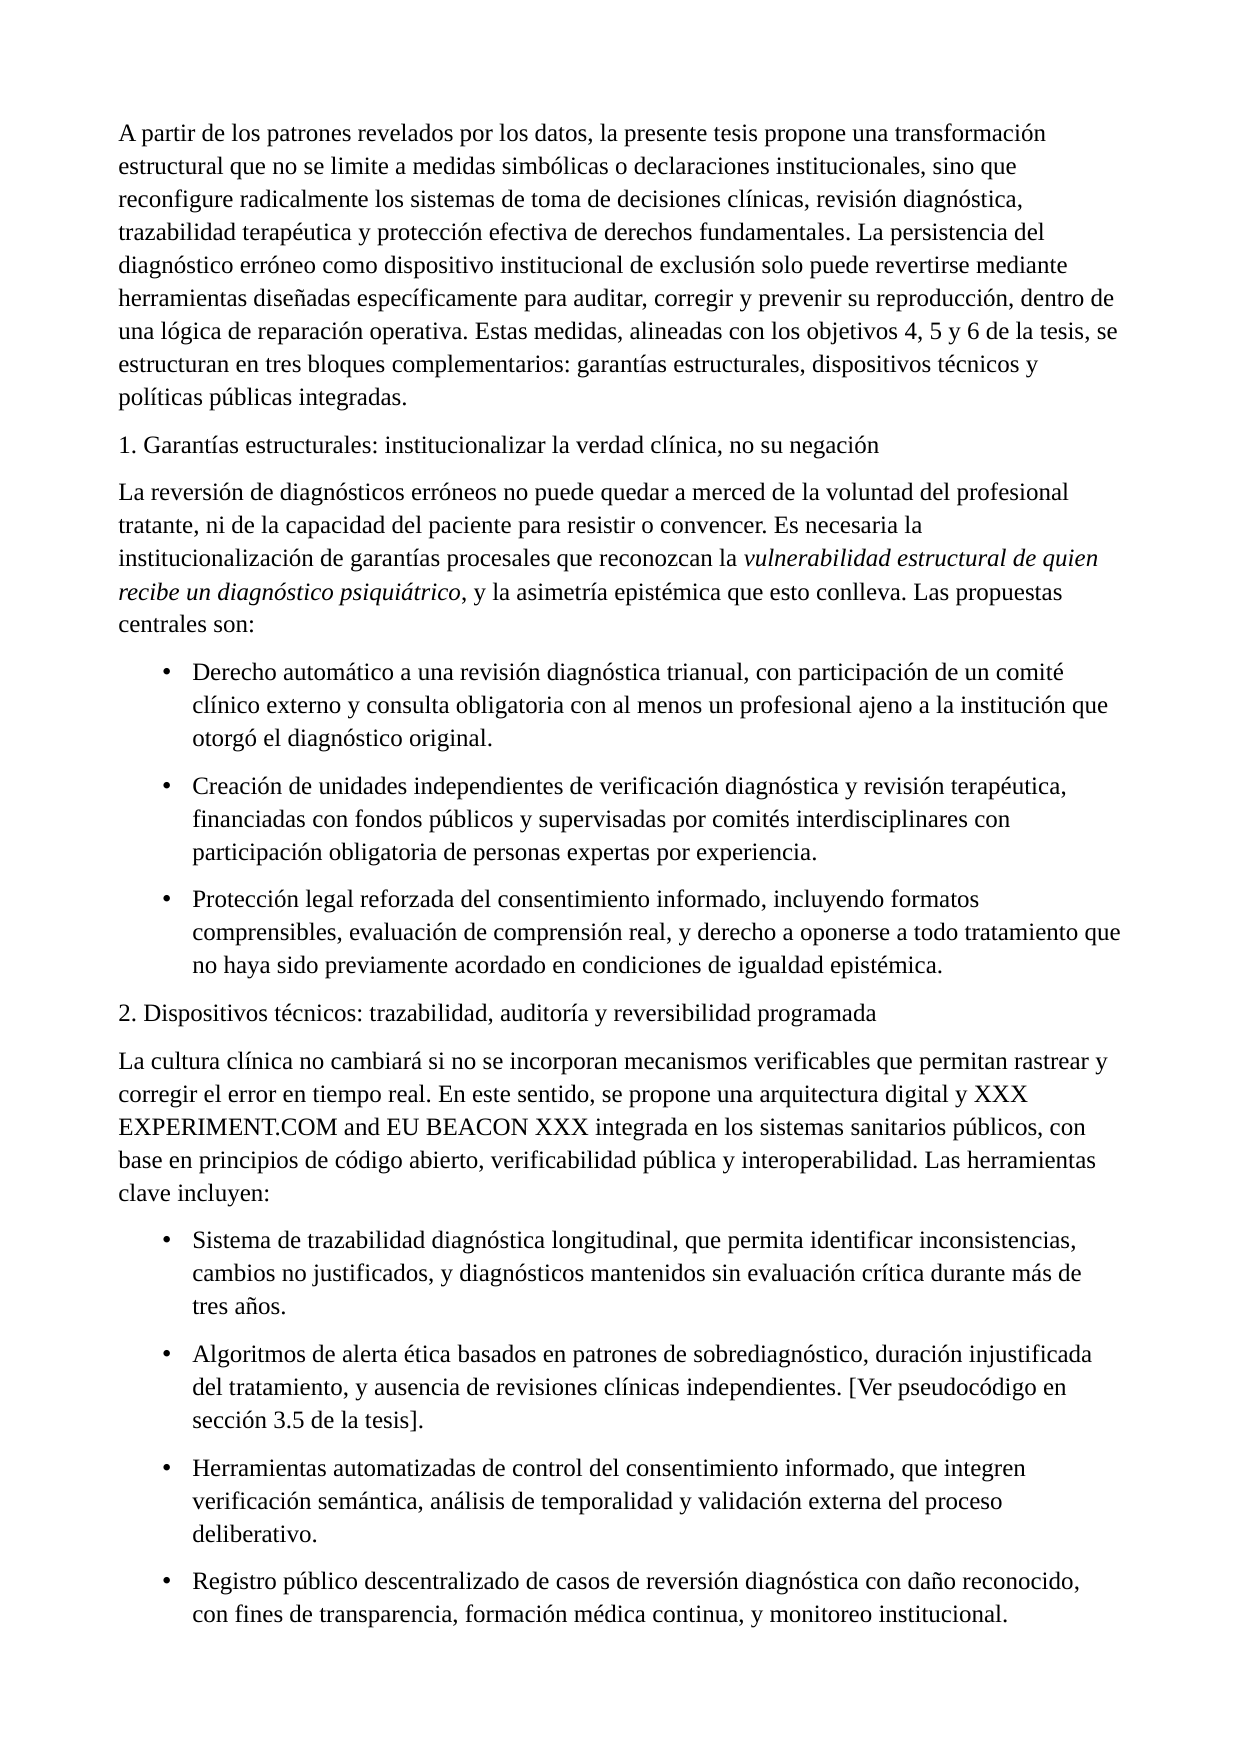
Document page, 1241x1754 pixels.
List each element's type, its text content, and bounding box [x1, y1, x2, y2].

list Registro público descentralizado de casos de reversión diagnóstica con daño reconocido, con fines de transparencia, formación médica continua, y monitoreo institucional. [162, 1566, 1122, 1628]
list Protección legal reforzada del consentimiento informado, incluyendo formatos comprensibles, evaluación de comprensión real, y derecho a oponerse a todo tratamiento que no haya sido previamente acordado en condiciones de igualdad epistémica. [162, 884, 1122, 979]
list Sistema de trazabilidad diagnóstica longitudinal, que permita identificar inconsistencias, cambios no justificados, y diagnósticos mantenidos sin evaluación crítica durante más de tres años. [162, 1225, 1122, 1320]
text La cultura clínica no cambiará si no se incorporan mecanismos verificables que permitan rastrear y corregir el error en tiempo real. En este sentido, se propone una arquitectura digital y XXX EXPERIMENT.COM and EU BEACON XXX integrada en los sistemas sanitarios públicos, con base en principios de código abierto, verificabilidad pública y interoperabilidad. Las herramientas clave incluyen: [118, 1046, 1122, 1207]
text La reversión de diagnósticos erróneos no puede quedar a merced de la voluntad del profesional tratante, ni de la capacidad del paciente para resistir o convencer. Es necesaria la institucionalización de garantías procesales que reconozcan la vulnerabilidad estructural de quien recibe un diagnóstico psiquiátrico, y la asimetría epistémica que esto conlleva. Las propuestas centrales son: [118, 477, 1122, 638]
list Herramientas automatizadas de control del consentimiento informado, que integren verificación semántica, análisis de temporalidad y validación externa del proceso deliberativo. [162, 1453, 1122, 1547]
text A partir de los patrones revelados por los datos, la presente tesis propone una transformación estructural que no se limite a medidas simbólicas o declaraciones institucionales, sino que reconfigure radicalmente los sistemas de toma de decisiones clínicas, revisión diagnóstica, trazabilidad terapéutica y protección efectiva de derechos fundamentales. La persistencia del diagnóstico erróneo como dispositivo institucional de exclusión solo puede revertirse mediante herramientas diseñadas específicamente para auditar, corregir y prevenir su reproducción, dentro de una lógica de reparación operativa. Estas medidas, alineadas con los objetivos 4, 5 y 6 de la tesis, se estructuran en tres bloques complementarios: garantías estructurales, dispositivos técnicos y políticas públicas integradas. [118, 118, 1122, 411]
list Derecho automático a una revisión diagnóstica trianual, con participación de un comité clínico externo y consulta obligatoria con al menos un profesional ajeno a la institución que otorgó el diagnóstico original. [162, 657, 1122, 752]
text 2. Dispositivos técnicos: trazabilidad, auditoría y reversibilidad programada [118, 998, 1122, 1027]
list Algoritmos de alerta ética basados en patrones de sobrediagnóstico, duración injustificada del tratamiento, y ausencia de revisiones clínicas independientes. [Ver pseudocódigo en sección 3.5 de la tesis]. [162, 1339, 1122, 1434]
text 1. Garantías estructurales: institucionalizar la verdad clínica, no su negación [118, 430, 1122, 459]
list Creación de unidades independientes de verificación diagnóstica y revisión terapéutica, financiadas con fondos públicos y supervisadas por comités interdisciplinares con participación obligatoria de personas expertas por experiencia. [162, 771, 1122, 866]
